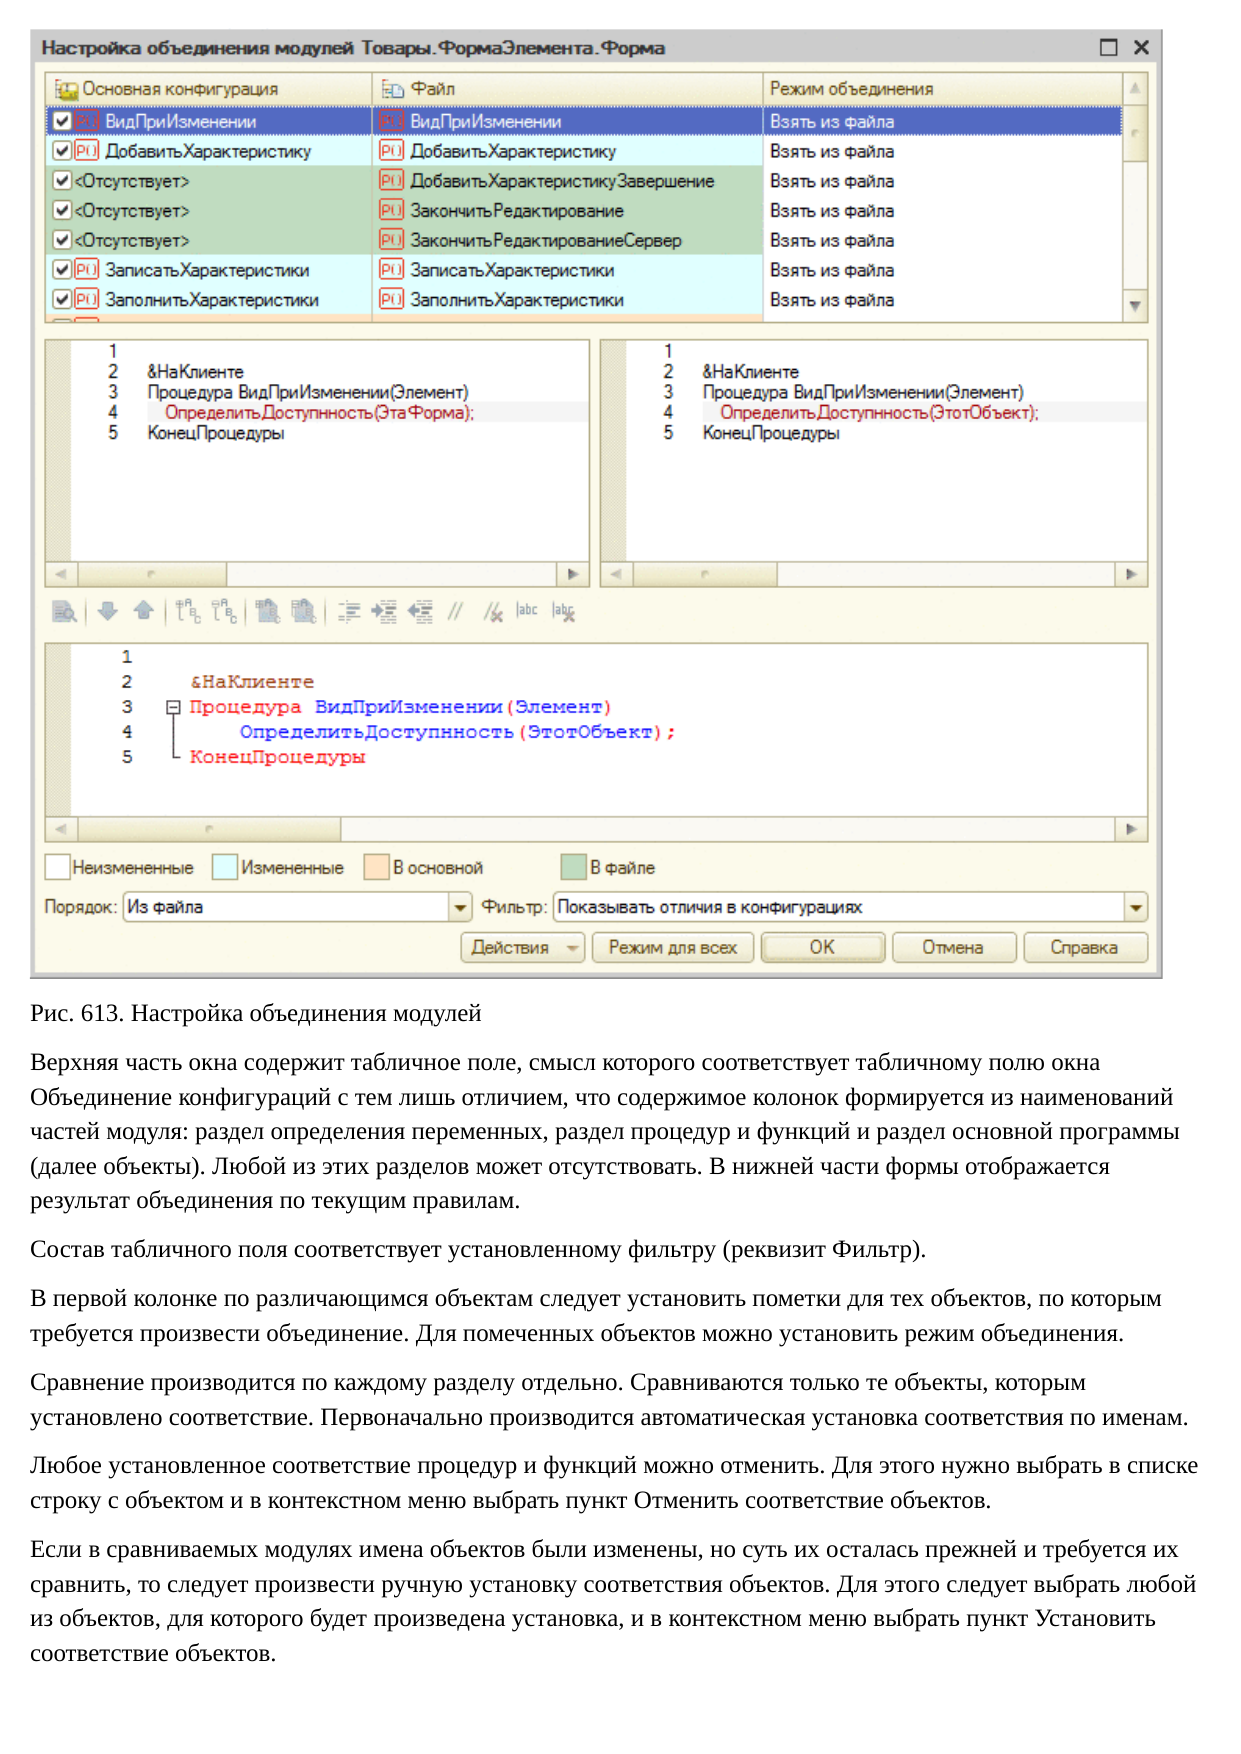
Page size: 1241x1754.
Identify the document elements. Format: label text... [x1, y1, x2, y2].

text В первой колонке по различающимся объектам следует установить пометки для тех объектов, по которым требуется произвести объединение. Для помеченных объектов можно установить режим объединения. [30, 1283, 1211, 1347]
text Верхняя часть окна содержит табличное поле, смысл которого соответствует табличному полю окна Объединение конфигураций с тем лишь отличием, что содержимое колонок формируется из наименований частей модуля: раздел определения переменных, раздел процедур и функций и раздел основной программы (далее объекты). Любой из этих разделов может отсутствовать. В нижней части формы отображается результат объединения по текущим правилам. [30, 1047, 1211, 1214]
text Сравнение производится по каждому разделу отдельно. Сравниваются только те объекты, которым установлено соответствие. Первоначально производится автоматическая установка соответствия по именам. [30, 1367, 1211, 1430]
text Если в сравниваемых модулях имена объектов были изменены, но суть их осталась прежней и требуется их сравнить, то следует произвести ручную установку соответствия объектов. Для этого следует выбрать любой из объектов, для которого будет произведена установка, и в контекстном меню выбрать пункт Установить соответствие объектов. [30, 1534, 1211, 1666]
text Состав табличного поля соответствует установленному фильтру (реквизит Фильтр). [30, 1234, 1211, 1263]
text Рис. 613. Настройка объединения модулей [30, 998, 1211, 1027]
text Любое установленное соответствие процедур и функций можно отменить. Для этого нужно выбрать в списке строку с объектом и в контекстном меню выбрать пункт Отменить соответствие объектов. [30, 1451, 1211, 1514]
picture [29, 28, 1163, 979]
